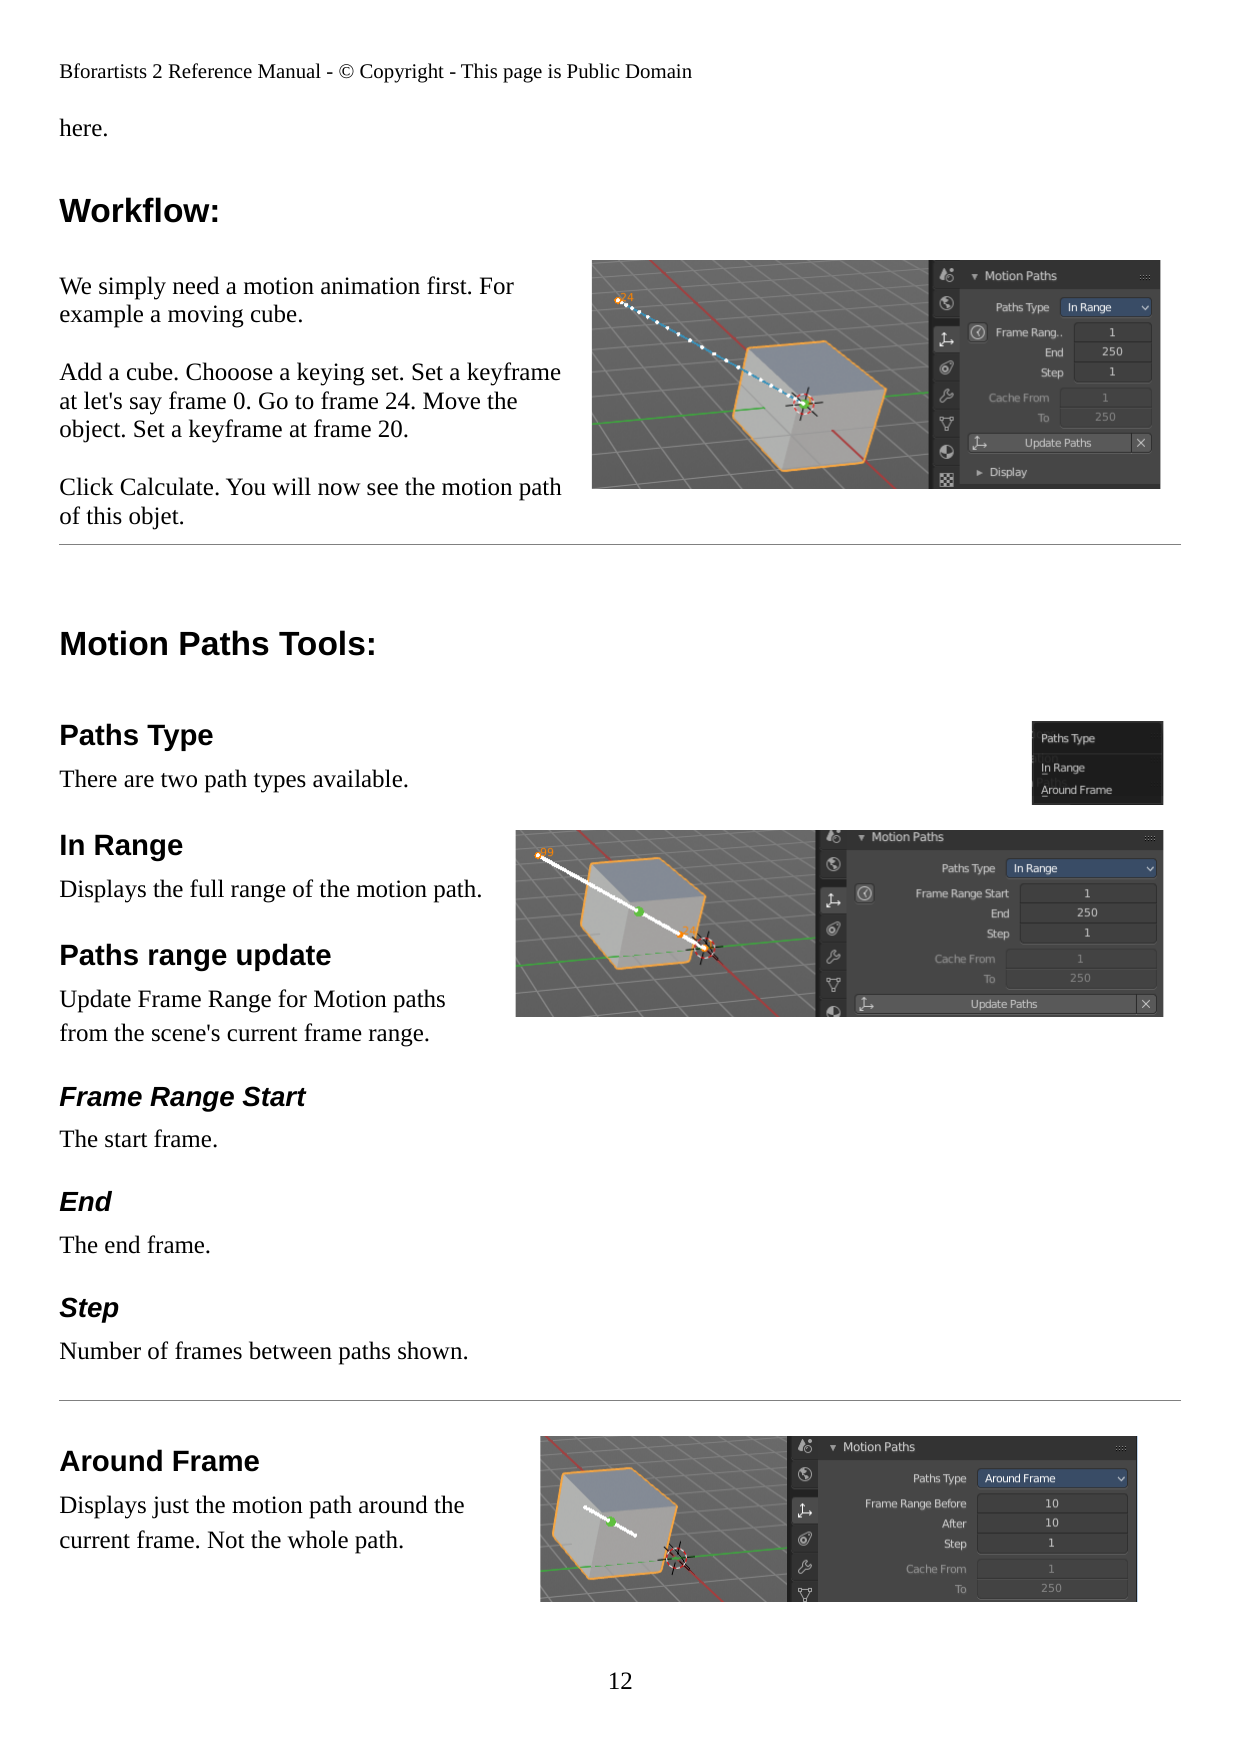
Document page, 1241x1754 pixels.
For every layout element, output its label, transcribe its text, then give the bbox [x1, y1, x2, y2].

picture [540, 1436, 1138, 1602]
subtitle Frame Range Start [59, 1080, 1181, 1112]
subtitle Around Frame [59, 1444, 540, 1478]
text here. [59, 113, 1181, 141]
text There are two path types available. [59, 764, 1031, 793]
text Click Calculate. You will now see the motion path of this objet. [59, 472, 1181, 529]
picture [591, 260, 1161, 489]
text We simply need a motion animation first. For example a moving cube. [59, 271, 591, 328]
text The start frame. [59, 1124, 1181, 1153]
subtitle [1138, 1444, 1181, 1478]
subtitle Motion Paths Tools: [59, 623, 1181, 662]
text The end frame. [59, 1230, 1181, 1259]
subtitle In Range [59, 828, 1181, 861]
picture [515, 830, 1164, 1017]
subtitle [1164, 938, 1181, 971]
subtitle Paths Type [59, 718, 1181, 752]
text Update Frame Range for Motion paths from the scene's current frame range. [59, 984, 1181, 1047]
text Displays just the motion path around the current frame. Not the whole path. [59, 1490, 540, 1553]
subtitle Paths range update [59, 938, 515, 971]
text Add a cube. Chooose a keying set. Set a keyframe at let's say frame 0. Go to frame 24. Move the object. Set a keyframe at frame 20. [59, 357, 591, 443]
subtitle Workflow: [59, 191, 1181, 229]
text [1138, 1490, 1181, 1553]
text Number of frames between paths shown. [59, 1336, 1181, 1365]
subtitle Step [59, 1292, 1181, 1324]
picture [1031, 721, 1164, 805]
subtitle End [59, 1186, 1181, 1218]
text Displays the full range of the motion path. [59, 874, 515, 903]
